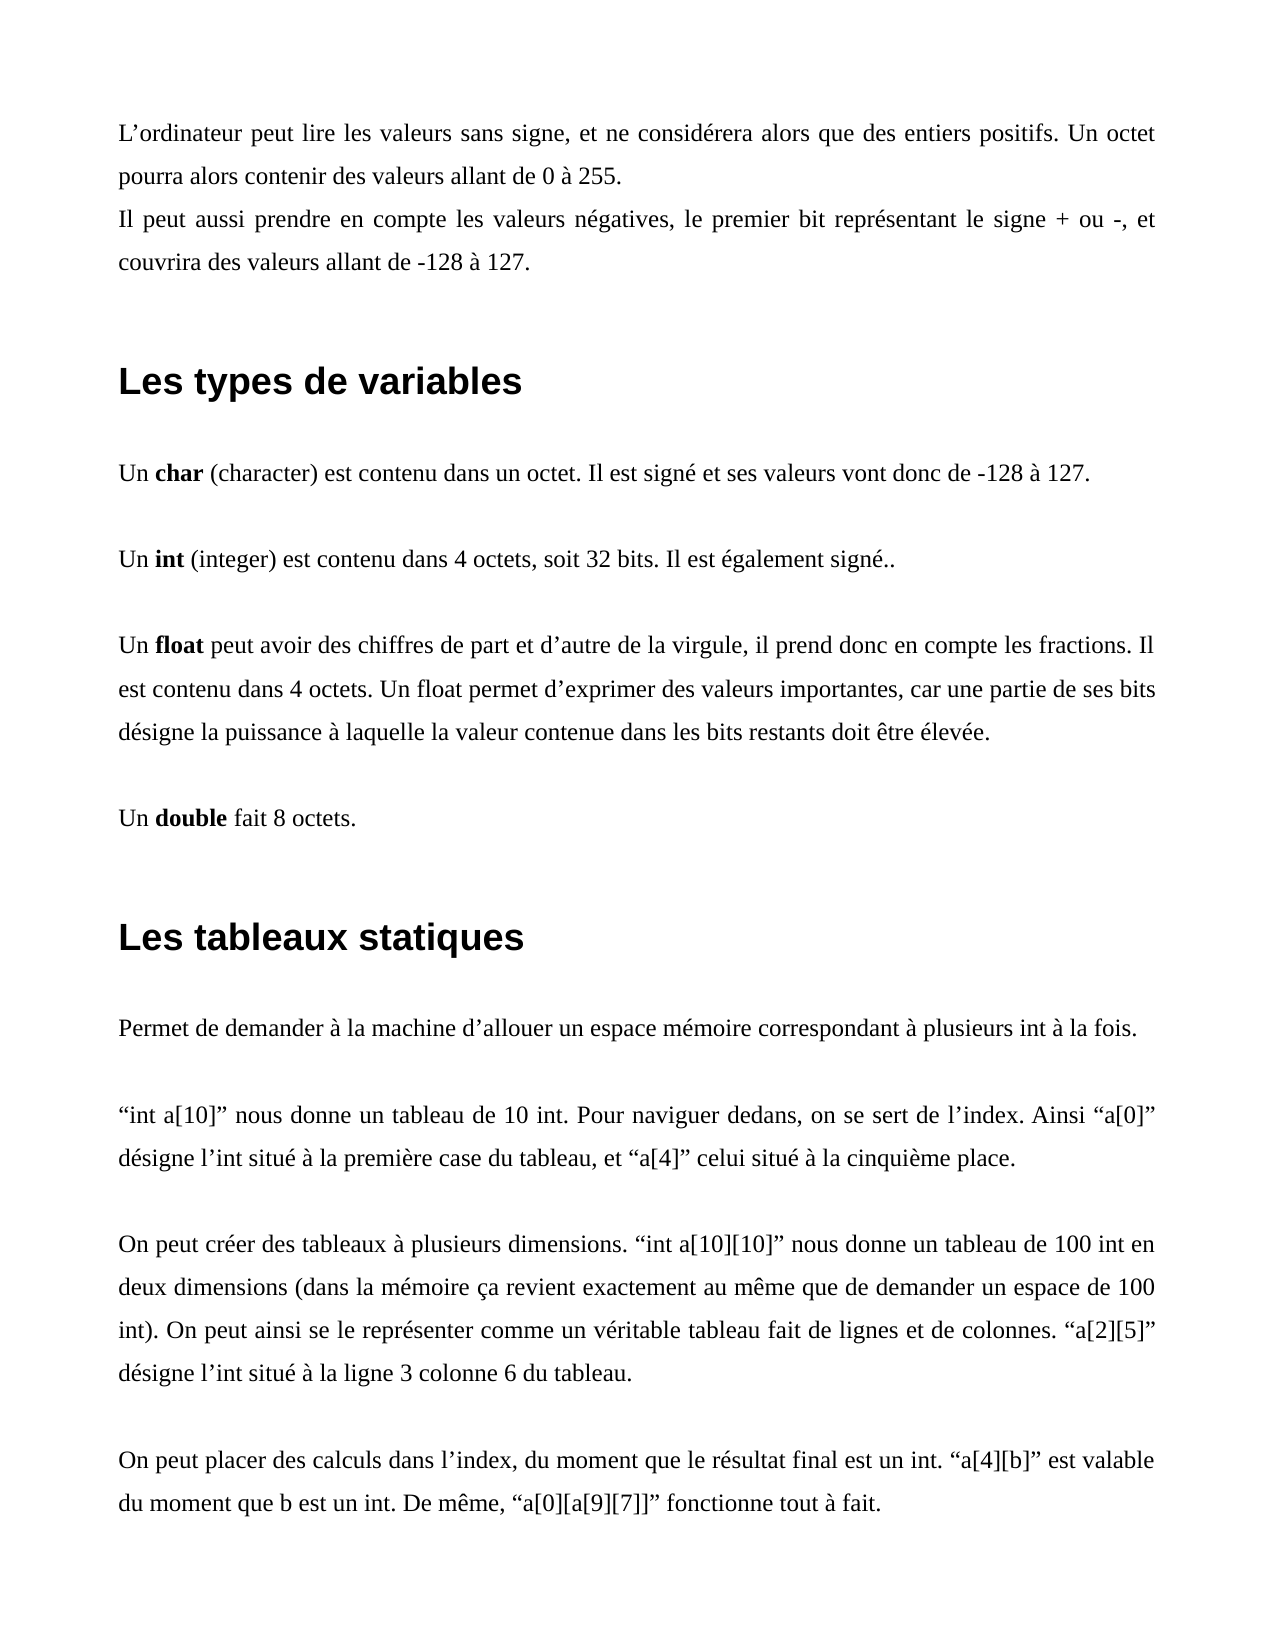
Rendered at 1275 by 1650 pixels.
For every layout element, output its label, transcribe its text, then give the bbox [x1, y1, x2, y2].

text Un float peut avoir des chiffres de part et d’autre de la virgule, il prend donc en compte les fractions. Il est contenu dans 4 octets. Un float permet d’exprimer des valeurs importantes, car une partie de ses bits désigne la puissance à laquelle la valeur contenue dans les bits restants doit être élevée. [118, 631, 1157, 746]
text L’ordinateur peut lire les valeurs sans signe, et ne considérera alors que des entiers positifs. Un octet pourra alors contenir des valeurs allant de 0 à 255. [118, 118, 1157, 190]
subtitle Les tableaux statiques [118, 914, 1157, 958]
text “int a[10]” nous donne un tableau de 10 int. Pour naviguer dedans, on se sert de l’index. Ainsi “a[0]” désigne l’int situé à la première case du tableau, et “a[4]” celui situé à la cinquième place. [118, 1100, 1157, 1172]
text Un double fait 8 octets. [118, 803, 1157, 832]
subtitle Les types de variables [118, 359, 1157, 402]
text Permet de demander à la machine d’allouer un espace mémoire correspondant à plusieurs int à la fois. [118, 1013, 1157, 1042]
text On peut placer des calculs dans l’index, du moment que le résultat final est un int. “a[4][b]” est valable du moment que b est un int. De même, “a[0][a[9][7]]” fonctionne tout à fait. [118, 1445, 1157, 1517]
text Un int (integer) est contenu dans 4 octets, soit 32 bits. Il est également signé.. [118, 544, 1157, 573]
text Il peut aussi prendre en compte les valeurs négatives, le premier bit représentant le signe + ou -, et couvrira des valeurs allant de -128 à 127. [118, 204, 1157, 276]
text Un char (character) est contenu dans un octet. Il est signé et ses valeurs vont donc de -128 à 127. [118, 458, 1157, 487]
text On peut créer des tableaux à plusieurs dimensions. “int a[10][10]” nous donne un tableau de 100 int en deux dimensions (dans la mémoire ça revient exactement au même que de demander un espace de 100 int). On peut ainsi se le représenter comme un véritable tableau fait de lignes et de colonnes. “a[2][5]” désigne l’int situé à la ligne 3 colonne 6 du tableau. [118, 1229, 1157, 1387]
